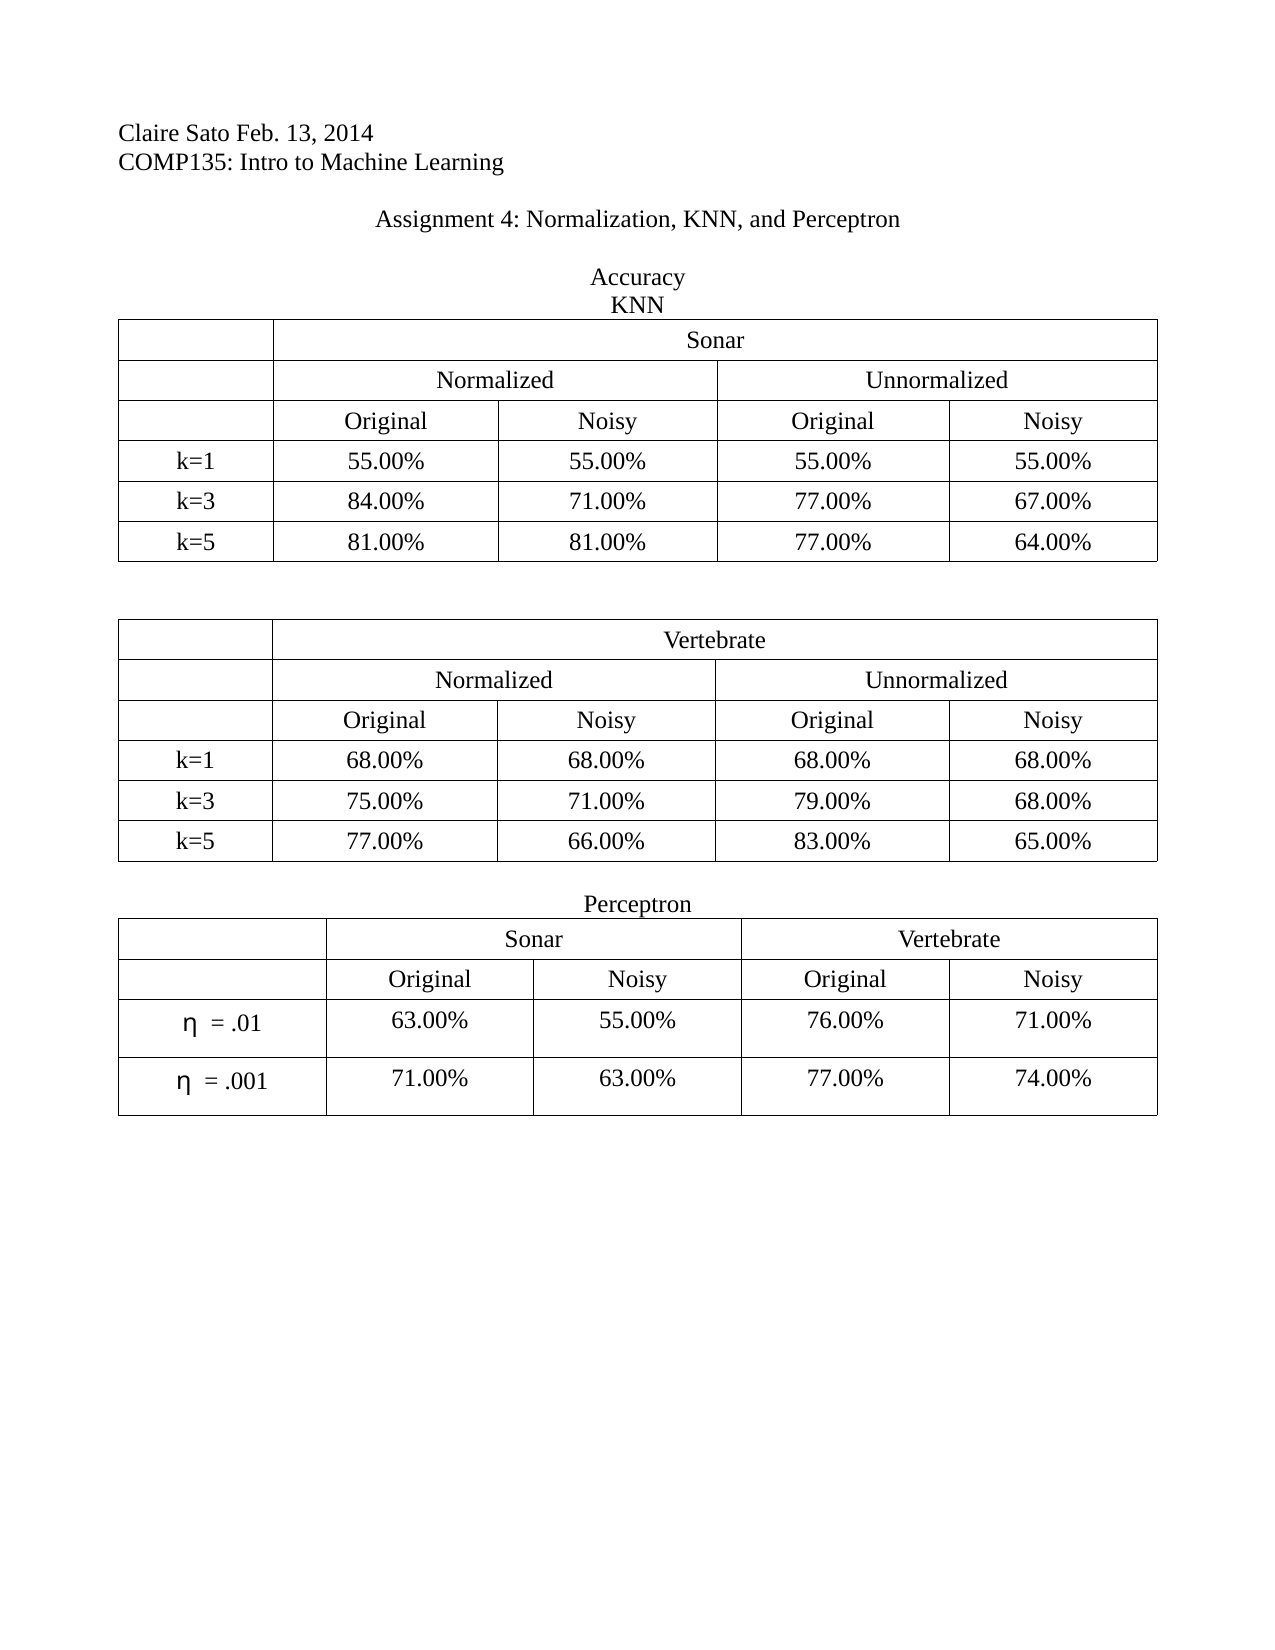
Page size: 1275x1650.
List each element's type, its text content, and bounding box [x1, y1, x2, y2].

table_cell 68.00% [716, 741, 949, 780]
table_cell [119, 701, 272, 740]
table_cell 67.00% [950, 482, 1157, 521]
table_cell Original [327, 960, 533, 999]
table_cell 71.00% [498, 781, 715, 820]
table_header Vertebrate [742, 919, 1157, 959]
table_cell 64.00% [950, 522, 1157, 561]
table_header Sonar [327, 919, 741, 959]
table_cell k=5 [119, 522, 273, 561]
table_cell 83.00% [716, 821, 949, 861]
table_cell 55.00% [950, 441, 1157, 481]
table_cell 68.00% [950, 781, 1157, 820]
table_cell 81.00% [274, 522, 498, 561]
table_cell Original [742, 960, 949, 999]
table_cell k=5 [119, 821, 272, 861]
table_cell 74.00% [950, 1058, 1157, 1115]
table_header Vertebrate [273, 620, 1157, 659]
table_cell k=1 [119, 741, 272, 780]
table_cell Normalized [273, 660, 715, 699]
table_cell 63.00% [327, 1000, 533, 1057]
table_cell 55.00% [534, 1000, 741, 1057]
table_cell 81.00% [499, 522, 717, 561]
table_cell 84.00% [274, 482, 498, 521]
table_cell 79.00% [716, 781, 949, 820]
table_header Sonar [274, 320, 1157, 360]
text Perceptron [118, 889, 1157, 918]
table_cell 55.00% [274, 441, 498, 481]
text Claire Sato Feb. 13, 2014 [118, 118, 1157, 147]
table_header [119, 919, 326, 959]
table_cell [119, 960, 326, 999]
table_cell 77.00% [718, 522, 949, 561]
table_cell Unnormalized [718, 361, 1157, 400]
table_cell [119, 660, 272, 699]
table_cell k=3 [119, 482, 273, 521]
table_cell 71.00% [950, 1000, 1157, 1057]
table_cell 77.00% [742, 1058, 949, 1115]
table_header [119, 620, 272, 659]
text Accuracy [118, 262, 1157, 291]
table_cell k=1 [119, 441, 273, 481]
table_header [119, 320, 273, 360]
table_cell 77.00% [718, 482, 949, 521]
table_cell 68.00% [498, 741, 715, 780]
text COMP135: Intro to Machine Learning [118, 147, 1157, 176]
table_cell 55.00% [499, 441, 717, 481]
table_cell 75.00% [273, 781, 497, 820]
table_cell Original [274, 401, 498, 440]
table_cell Unnormalized [716, 660, 1157, 699]
table_cell Noisy [950, 701, 1157, 740]
table_cell Noisy [534, 960, 741, 999]
table_cell 71.00% [499, 482, 717, 521]
table_cell Original [273, 701, 497, 740]
table_cell Original [718, 401, 949, 440]
table_cell k=3 [119, 781, 272, 820]
table_cell 76.00% [742, 1000, 949, 1057]
table_cell 68.00% [950, 741, 1157, 780]
table_cell 77.00% [273, 821, 497, 861]
table_cell Noisy [498, 701, 715, 740]
table_cell Noisy [499, 401, 717, 440]
table_cell Original [716, 701, 949, 740]
table_cell 71.00% [327, 1058, 533, 1115]
table_cell 55.00% [718, 441, 949, 481]
text KNN [118, 291, 1157, 319]
table_cell η = .001 [119, 1058, 326, 1115]
table_cell 68.00% [273, 741, 497, 780]
text Assignment 4: Normalization, KNN, and Perceptron [118, 204, 1157, 233]
table_cell 66.00% [498, 821, 715, 861]
table_cell 65.00% [950, 821, 1157, 861]
table_cell η = .01 [119, 1000, 326, 1057]
table_cell Noisy [950, 960, 1157, 999]
table_cell Normalized [274, 361, 717, 400]
table_cell [119, 401, 273, 440]
table_cell [119, 361, 273, 400]
table_cell Noisy [950, 401, 1157, 440]
table_cell 63.00% [534, 1058, 741, 1115]
